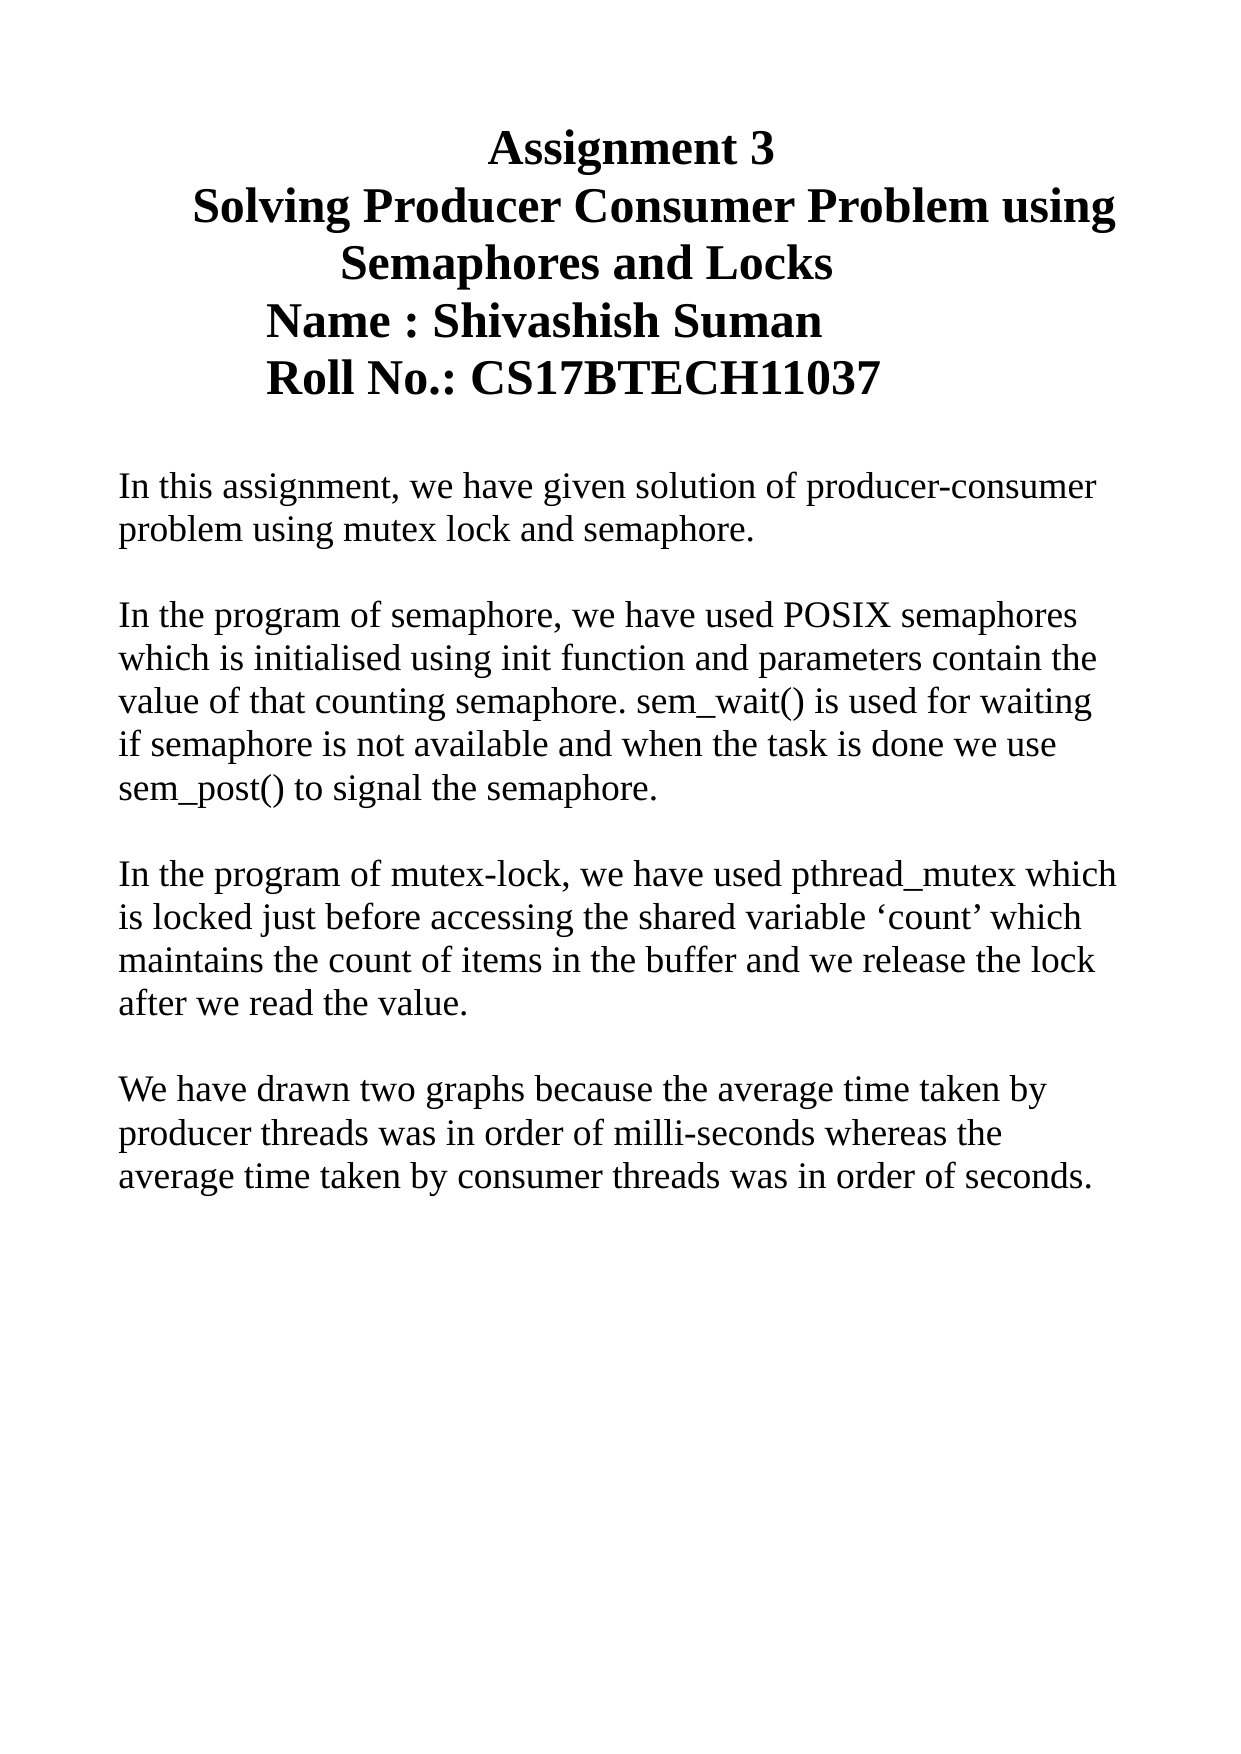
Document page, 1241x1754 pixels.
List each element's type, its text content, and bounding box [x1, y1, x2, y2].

text Assignment 3 [118, 118, 1122, 176]
text In the program of mutex-lock, we have used pthread_mutex which is locked just before accessing the shared variable ‘count’ which maintains the count of items in the buffer and we release the lock after we read the value. [118, 851, 1122, 1024]
text In this assignment, we have given solution of producer-consumer problem using mutex lock and semaphore. [118, 463, 1122, 549]
text Name : Shivashish Suman [118, 291, 1122, 348]
text Solving Producer Consumer Problem using Semaphores and Locks [118, 176, 1122, 291]
text In the program of semaphore, we have used POSIX semaphores which is initialised using init function and parameters contain the value of that counting semaphore. sem_wait() is used for waiting if semaphore is not available and when the task is done we use sem_post() to signal the semaphore. [118, 592, 1122, 808]
text We have drawn two graphs because the average time taken by producer threads was in order of milli-seconds whereas the average time taken by consumer threads was in order of seconds. [118, 1067, 1122, 1196]
text Roll No.: CS17BTECH11037 [118, 348, 1122, 406]
